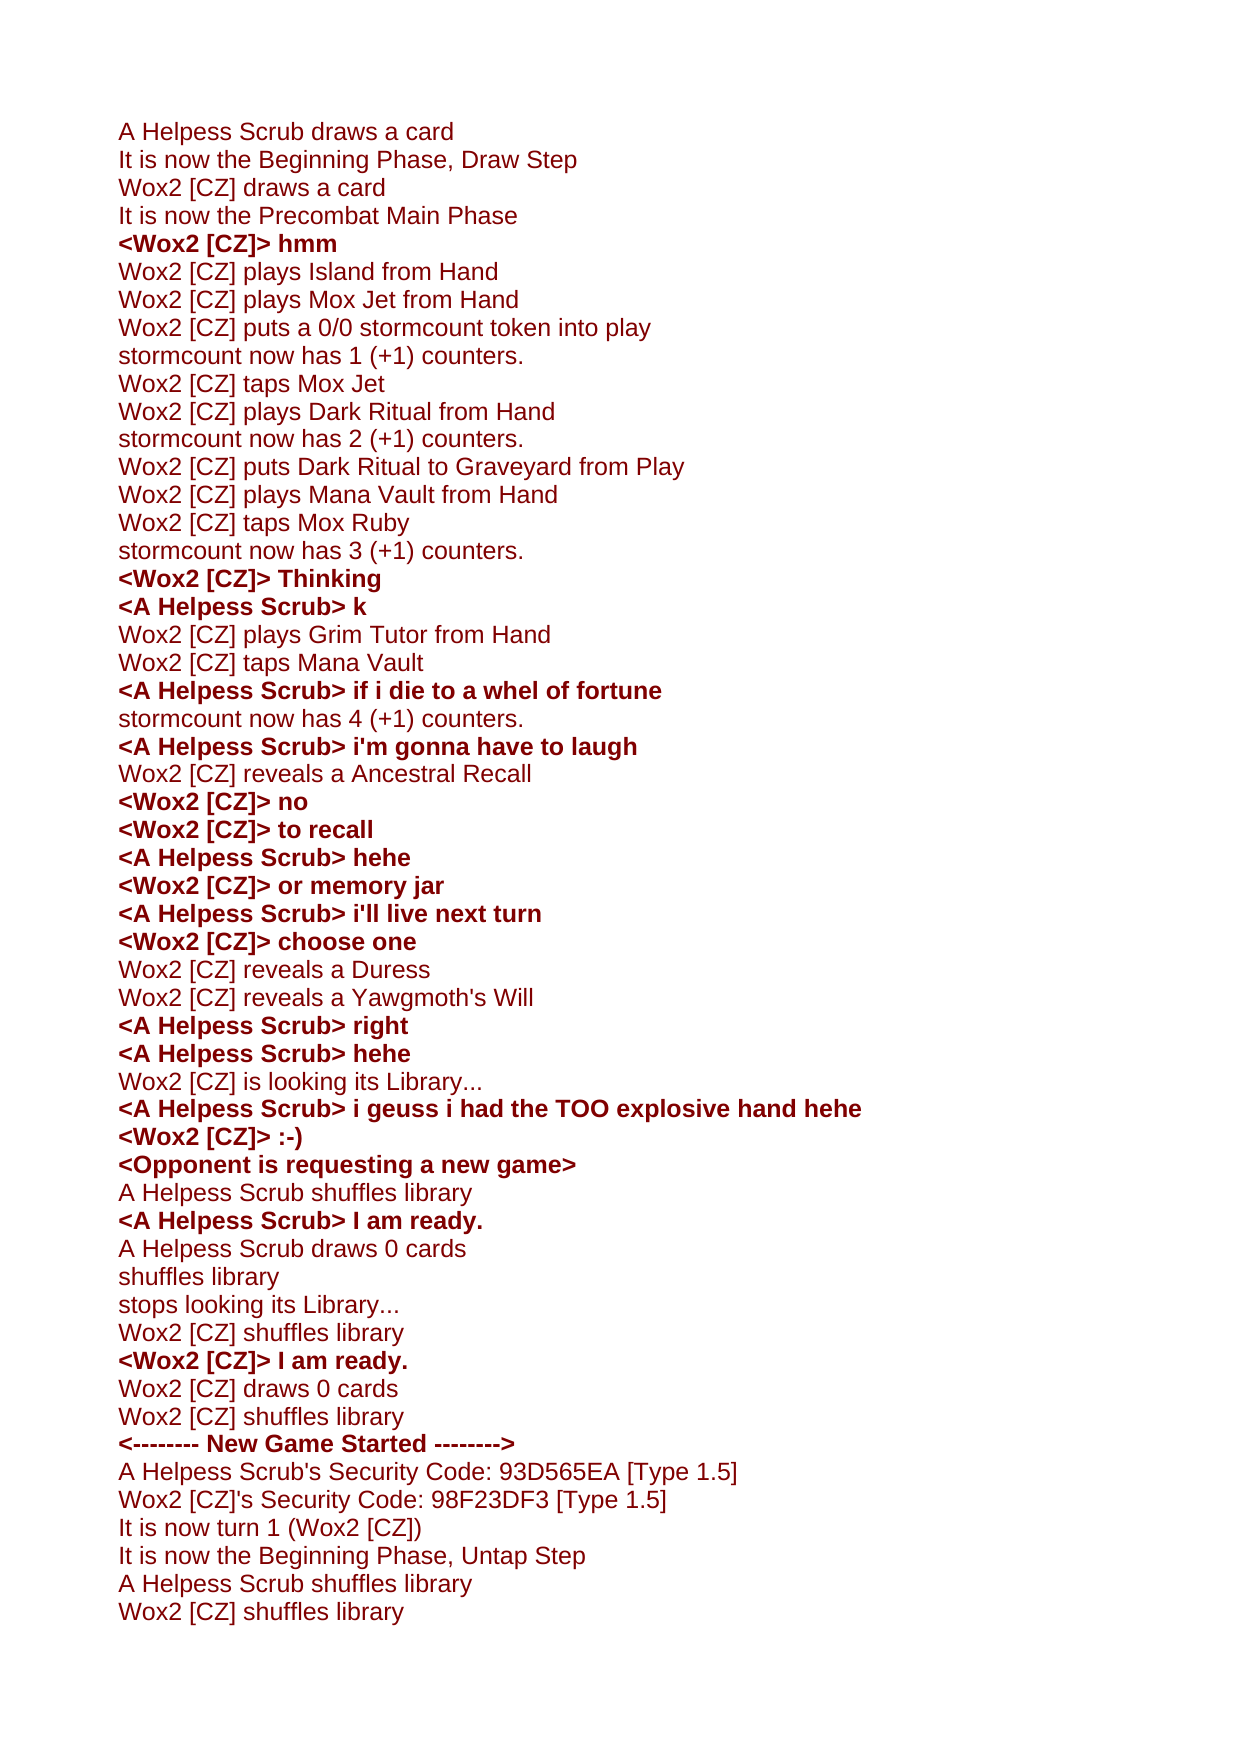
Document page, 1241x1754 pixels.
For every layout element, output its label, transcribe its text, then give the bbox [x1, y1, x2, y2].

text Wox2 [CZ] draws 0 cards [118, 1374, 1122, 1402]
text <Wox2 [CZ]> choose one [118, 928, 1122, 956]
text <Wox2 [CZ]> I am ready. [118, 1346, 1122, 1374]
text Wox2 [CZ] shuffles library [118, 1402, 1122, 1430]
text Wox2 [CZ] reveals a Ancestral Recall [118, 760, 1122, 788]
text <A Helpess Scrub> I am ready. [118, 1207, 1122, 1235]
text Wox2 [CZ] draws a card [118, 174, 1122, 202]
text It is now the Precombat Main Phase [118, 202, 1122, 230]
text stormcount now has 2 (+1) counters. [118, 425, 1122, 453]
text Wox2 [CZ] taps Mox Jet [118, 369, 1122, 397]
text stormcount now has 4 (+1) counters. [118, 704, 1122, 732]
text <A Helpess Scrub> hehe [118, 844, 1122, 872]
text Wox2 [CZ] shuffles library [118, 1318, 1122, 1346]
text stormcount now has 3 (+1) counters. [118, 537, 1122, 565]
text <A Helpess Scrub> k [118, 593, 1122, 621]
text Wox2 [CZ] plays Dark Ritual from Hand [118, 397, 1122, 425]
text A Helpess Scrub's Security Code: 93D565EA [Type 1.5] [118, 1458, 1122, 1486]
text <Wox2 [CZ]> hmm [118, 230, 1122, 258]
text <A Helpess Scrub> i'll live next turn [118, 900, 1122, 928]
text It is now turn 1 (Wox2 [CZ]) [118, 1514, 1122, 1542]
text <A Helpess Scrub> i'm gonna have to laugh [118, 732, 1122, 760]
text Wox2 [CZ] reveals a Yawgmoth's Will [118, 983, 1122, 1011]
text <Wox2 [CZ]> or memory jar [118, 872, 1122, 900]
text Wox2 [CZ] taps Mox Ruby [118, 509, 1122, 537]
text <Wox2 [CZ]> to recall [118, 816, 1122, 844]
text <A Helpess Scrub> right [118, 1011, 1122, 1039]
text Wox2 [CZ] puts a 0/0 stormcount token into play [118, 313, 1122, 341]
text <Wox2 [CZ]> no [118, 788, 1122, 816]
text A Helpess Scrub shuffles library [118, 1570, 1122, 1598]
text A Helpess Scrub shuffles library [118, 1179, 1122, 1207]
text <A Helpess Scrub> if i die to a whel of fortune [118, 676, 1122, 704]
text Wox2 [CZ] plays Mox Jet from Hand [118, 286, 1122, 313]
text shuffles library [118, 1263, 1122, 1291]
text Wox2 [CZ]'s Security Code: 98F23DF3 [Type 1.5] [118, 1486, 1122, 1514]
text Wox2 [CZ] reveals a Duress [118, 956, 1122, 983]
text <Wox2 [CZ]> Thinking [118, 565, 1122, 593]
text Wox2 [CZ] plays Mana Vault from Hand [118, 481, 1122, 509]
text Wox2 [CZ] is looking its Library... [118, 1067, 1122, 1095]
text A Helpess Scrub draws a card [118, 118, 1122, 146]
text Wox2 [CZ] puts Dark Ritual to Graveyard from Play [118, 453, 1122, 481]
text Wox2 [CZ] shuffles library [118, 1598, 1122, 1626]
text <A Helpess Scrub> hehe [118, 1039, 1122, 1067]
text stops looking its Library... [118, 1291, 1122, 1318]
text Wox2 [CZ] plays Grim Tutor from Hand [118, 621, 1122, 648]
text <Opponent is requesting a new game> [118, 1151, 1122, 1179]
text Wox2 [CZ] plays Island from Hand [118, 258, 1122, 286]
text stormcount now has 1 (+1) counters. [118, 341, 1122, 369]
text It is now the Beginning Phase, Draw Step [118, 146, 1122, 174]
text <A Helpess Scrub> i geuss i had the TOO explosive hand hehe [118, 1095, 1122, 1123]
text A Helpess Scrub draws 0 cards [118, 1235, 1122, 1263]
text It is now the Beginning Phase, Untap Step [118, 1542, 1122, 1570]
text <-------- New Game Started --------> [118, 1430, 1122, 1458]
text <Wox2 [CZ]> :-) [118, 1123, 1122, 1151]
text Wox2 [CZ] taps Mana Vault [118, 648, 1122, 676]
